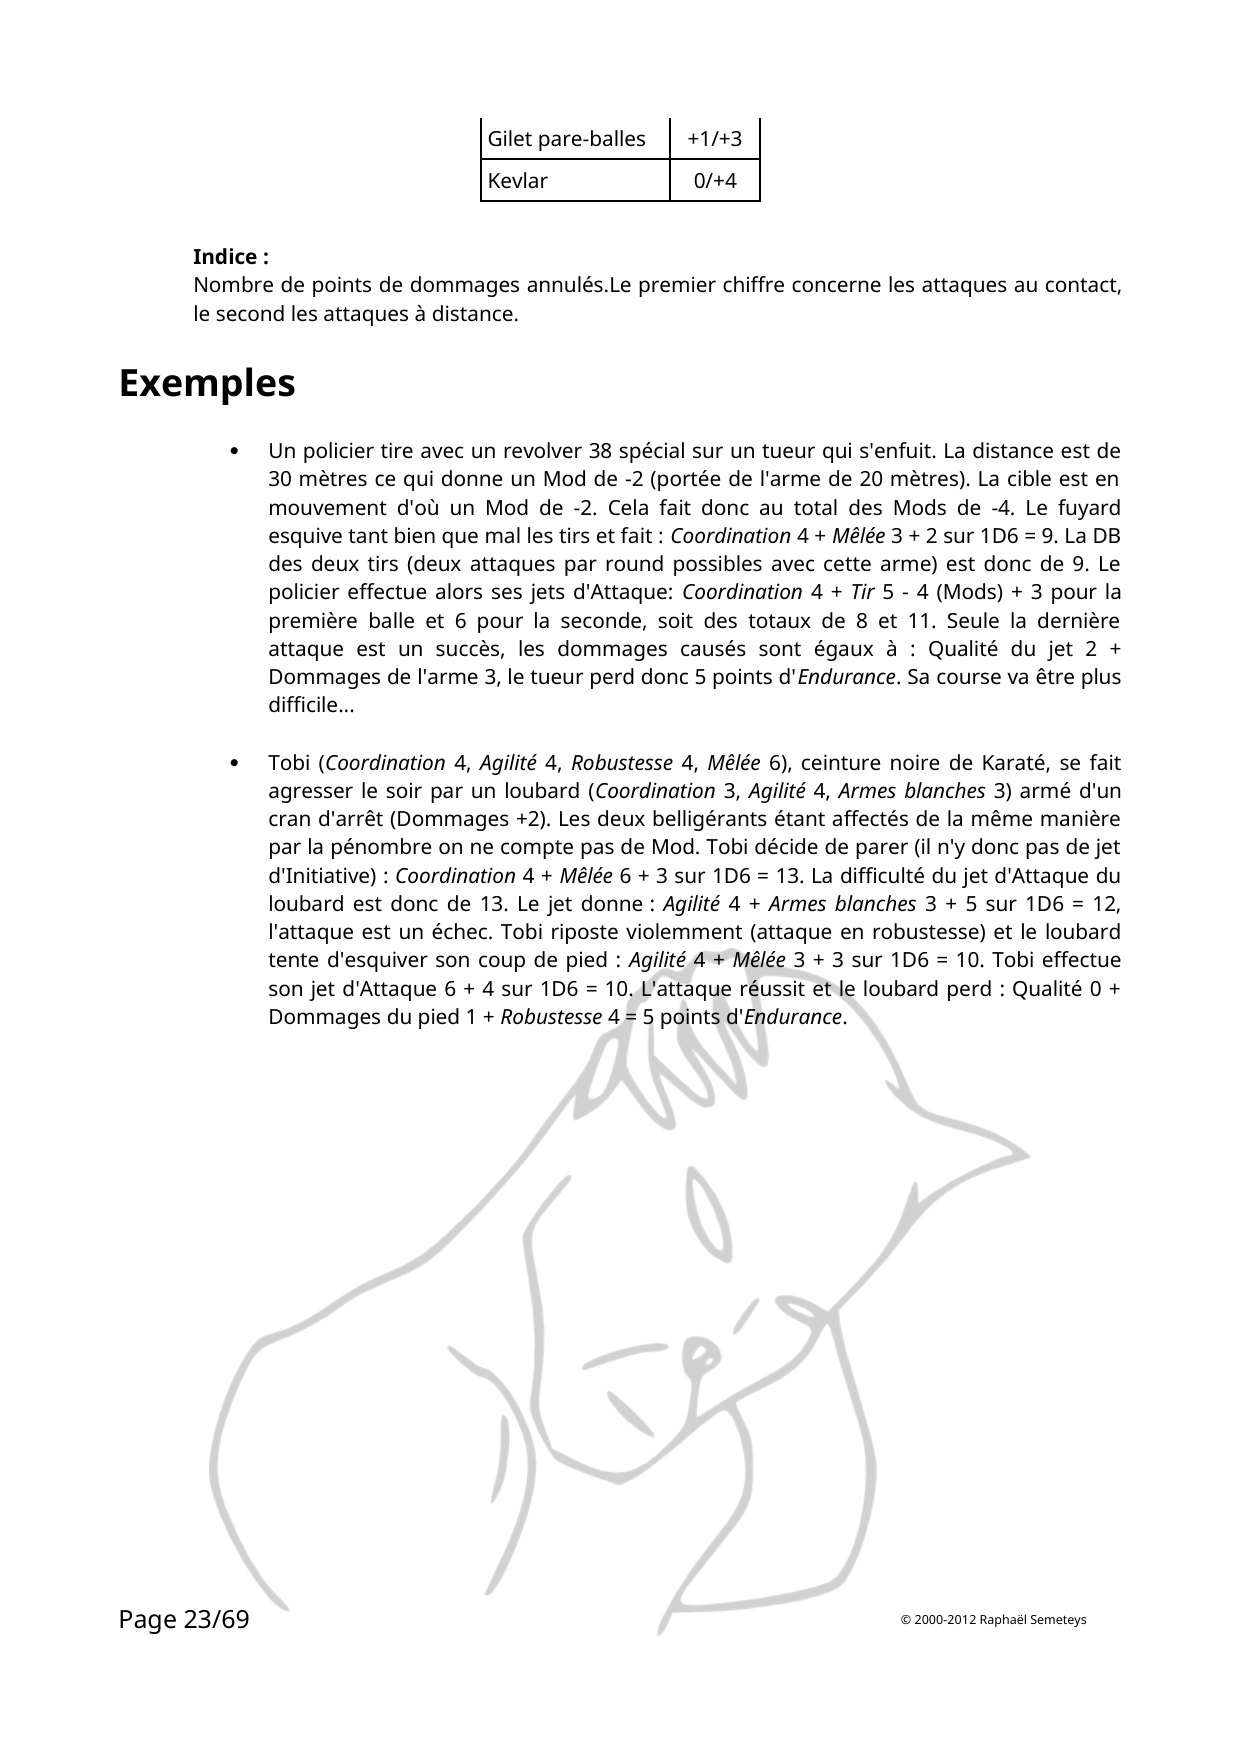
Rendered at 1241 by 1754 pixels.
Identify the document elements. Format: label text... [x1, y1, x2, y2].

table_cell +1/+3 [671, 118, 759, 158]
table_cell Gilet pare-balles [482, 118, 669, 158]
subtitle Exemples [118, 356, 1122, 407]
text Indice : Nombre de points de dommages annulés.Le premier chiffre concerne les attaques au contact, le second les attaques à distance. [193, 242, 1124, 327]
table_cell 0/+4 [671, 160, 759, 200]
list Un policier tire avec un revolver 38 spécial sur un tueur qui s'enfuit. La distance est de 30 mètres ce qui donne un Mod de -2 (portée de l'arme de 20 mètres). La cible est en mouvement d'où un Mod de -2. Cela fait donc au total des Mods de -4. Le fuyard esquive tant bien que mal les tirs et fait : Coordination 4 + Mêlée 3 + 2 sur 1D6 = 9. La DB des deux tirs (deux attaques par round possibles avec cette arme) est donc de 9. Le policier effectue alors ses jets d'Attaque: Coordination 4 + Tir 5 - 4 (Mods) + 3 pour la première balle et 6 pour la seconde, soit des totaux de 8 et 11. Seule la dernière attaque est un succès, les dommages causés sont égaux à : Qualité du jet 2 + Dommages de l'arme 3, le tueur perd donc 5 points d'Endurance. Sa course va être plus difficile... [231, 436, 1122, 719]
list Tobi (Coordination 4, Agilité 4, Robustesse 4, Mêlée 6), ceinture noire de Karaté, se fait agresser le soir par un loubard (Coordination 3, Agilité 4, Armes blanches 3) armé d'un cran d'arrêt (Dommages +2). Les deux belligérants étant affectés de la même manière par la pénombre on ne compte pas de Mod. Tobi décide de parer (il n'y donc pas de jet d'Initiative) : Coordination 4 + Mêlée 6 + 3 sur 1D6 = 13. La difficulté du jet d'Attaque du loubard est donc de 13. Le jet donne : Agilité 4 + Armes blanches 3 + 5 sur 1D6 = 12, l'attaque est un échec. Tobi riposte violemment (attaque en robustesse) et le loubard tente d'esquiver son coup de pied : Agilité 4 + Mêlée 3 + 3 sur 1D6 = 10. Tobi effectue son jet d'Attaque 6 + 4 sur 1D6 = 10. L'attaque réussit et le loubard perd : Qualité 0 + Dommages du pied 1 + Robustesse 4 = 5 points d'Endurance. [231, 748, 1122, 1030]
table_cell Kevlar [482, 160, 669, 200]
picture [220, 948, 1021, 1636]
